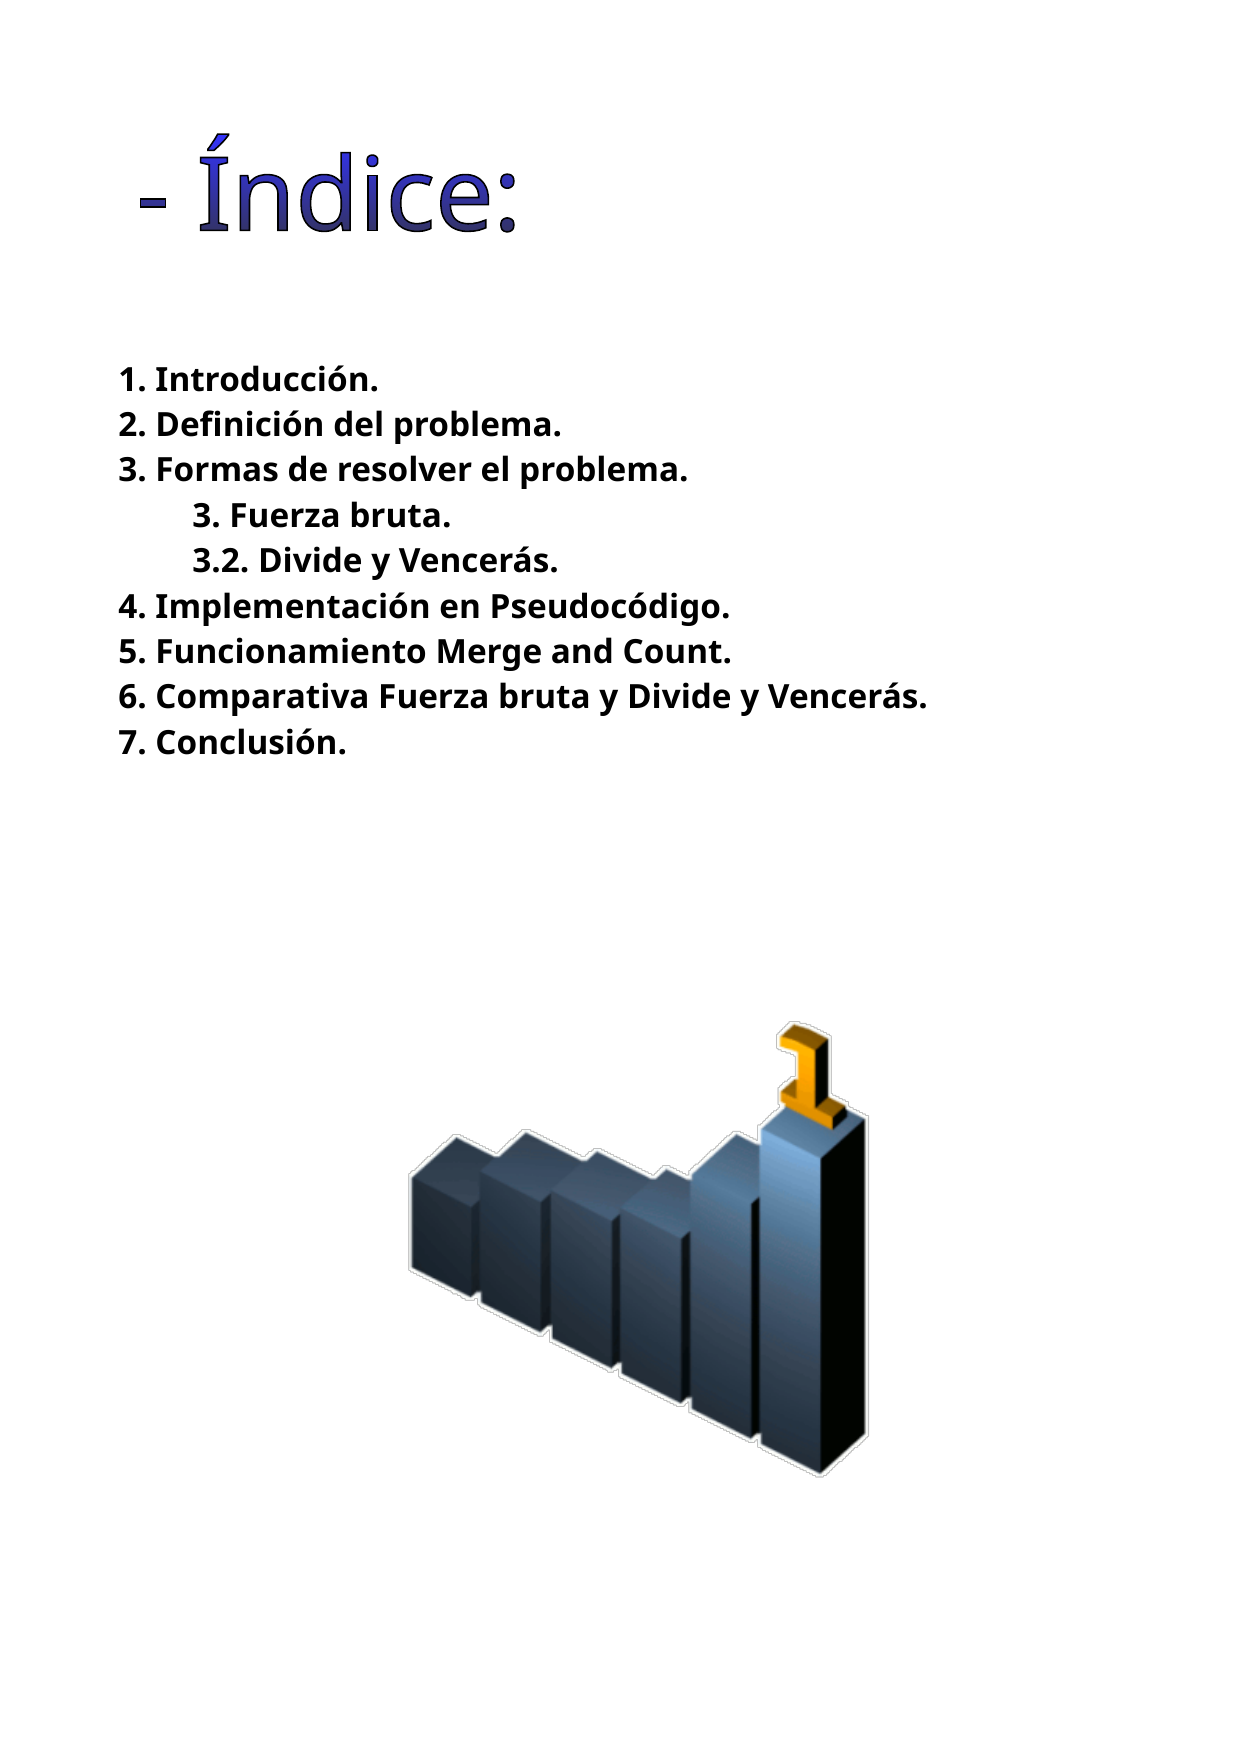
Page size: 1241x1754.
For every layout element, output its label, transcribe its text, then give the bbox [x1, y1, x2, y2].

picture [395, 1011, 880, 1482]
text 3. Fuerza bruta. [118, 492, 1122, 537]
text 3.2. Divide y Vencerás. [118, 537, 1122, 582]
text 4. Implementación en Pseudocódigo. [118, 582, 1122, 628]
text 2. Definición del problema. [118, 401, 1122, 446]
text 1. Introducción. [118, 355, 1122, 401]
text 6. Comparativa Fuerza bruta y Divide y Vencerás. [118, 673, 1122, 719]
text 7. Conclusión. [118, 719, 1122, 764]
text 5. Funcionamiento Merge and Count. [118, 628, 1122, 673]
text 3. Formas de resolver el problema. [118, 446, 1122, 492]
